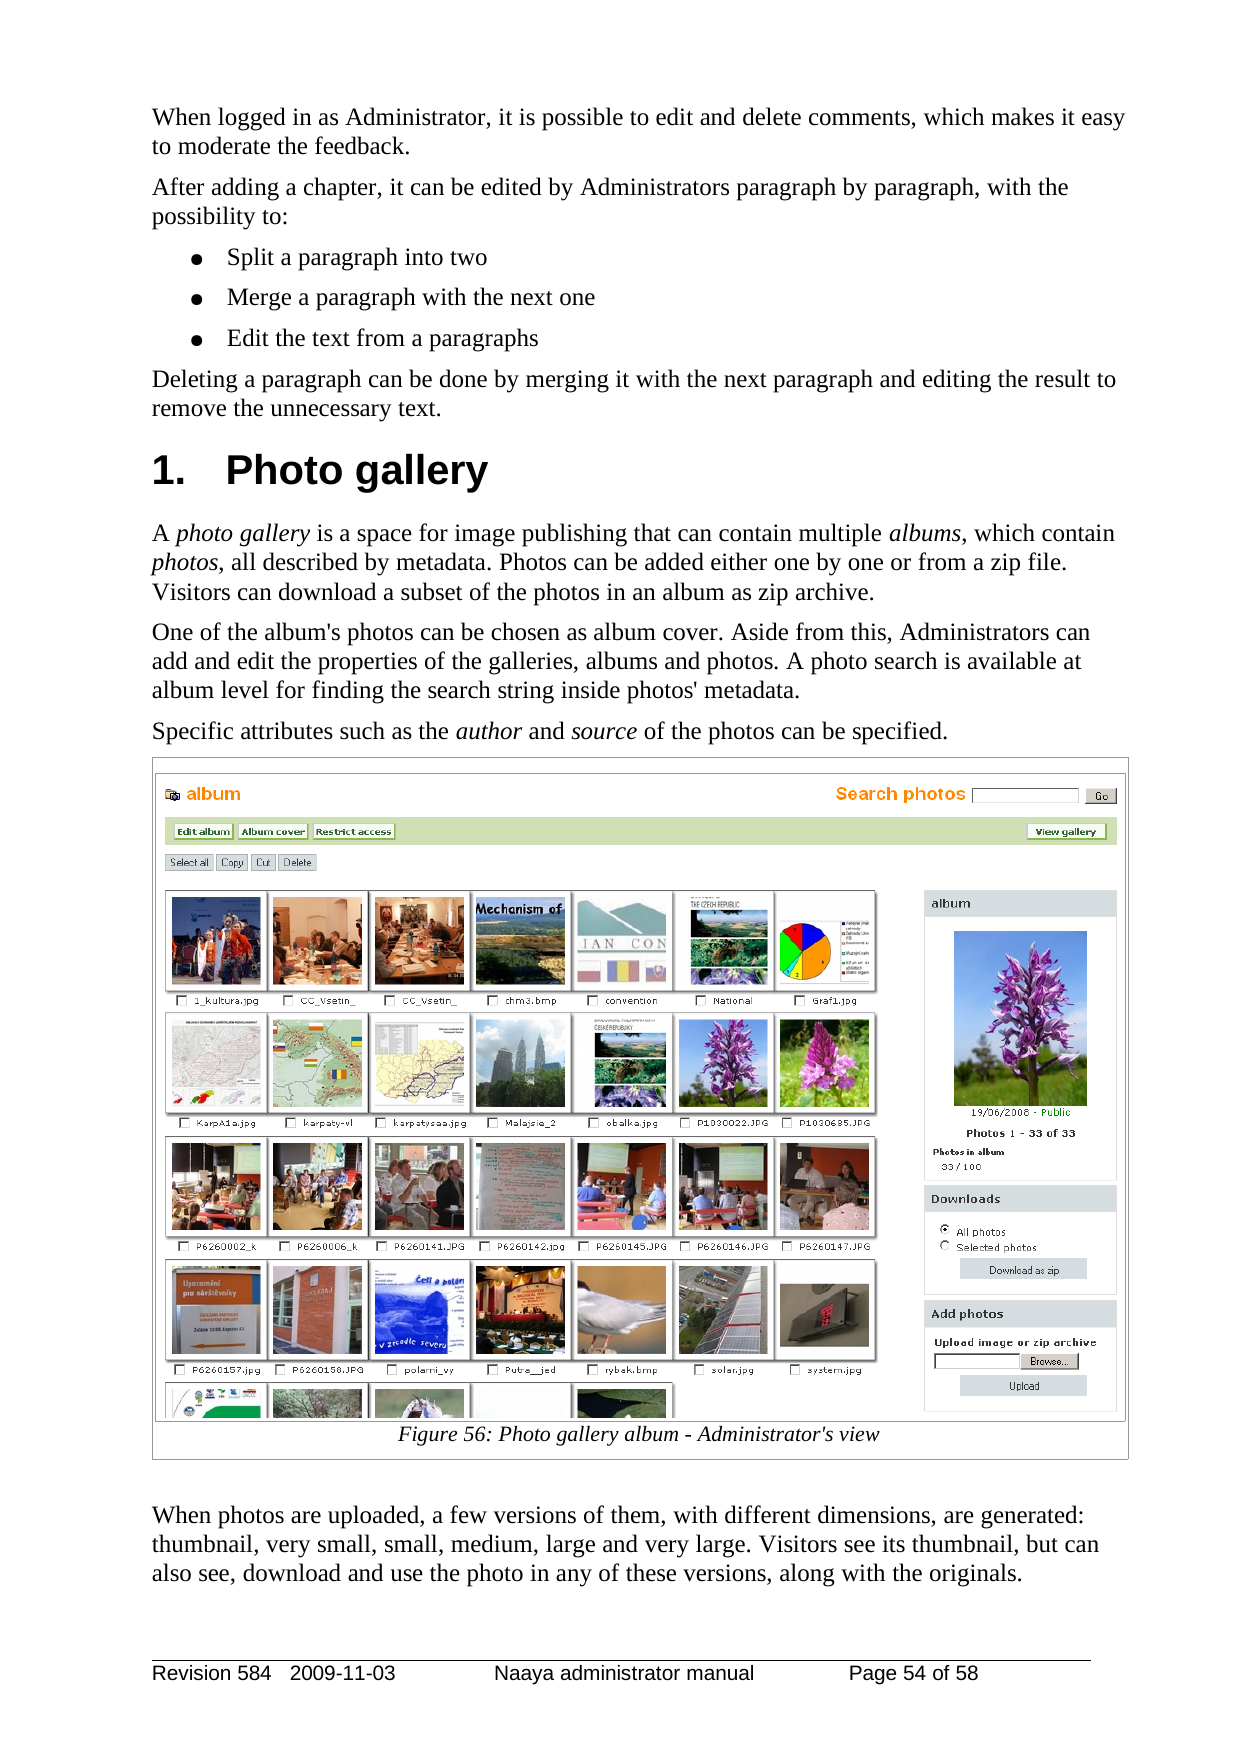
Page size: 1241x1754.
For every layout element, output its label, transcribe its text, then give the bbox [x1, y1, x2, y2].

list Split a paragraph into two [189, 241, 1128, 270]
text Figure 56: Photo gallery album - Administrator's view [155, 1422, 1125, 1446]
text Deleting a paragraph can be done by merging it with the next paragraph and editing the result to remove the unnecessary text. [152, 364, 1128, 422]
text When photos are uploaded, a few versions of them, with different dimensions, are generated: thumbnail, very small, small, medium, large and very large. Visitors see its thumbnail, but can also see, download and use the photo in any of these versions, along with the originals. [152, 1500, 1128, 1587]
subtitle Photo gallery [151, 446, 1128, 493]
text When logged in as Administrator, it is possible to edit and delete comments, which makes it easy to moderate the feedback. [152, 102, 1128, 160]
picture [158, 775, 1123, 1418]
text One of the album's photos can be chosen as album cover. Aside from this, Administrators can add and edit the properties of the galleries, albums and photos. A photo search is available at album level for finding the search string inside photos' metadata. [152, 617, 1128, 704]
list Merge a paragraph with the next one [189, 282, 1128, 311]
list Edit the text from a paragraphs [189, 323, 1128, 352]
text [156, 774, 1125, 1421]
text Specific attributes such as the author and source of the photos can be specified. [152, 716, 1128, 745]
text After adding a chapter, it can be edited by Administrators paragraph by paragraph, with the possibility to: [152, 171, 1128, 229]
text A photo gallery is a space for image publishing that can contain multiple albums, which contain photos, all described by metadata. Photos can be added either one by one or from a zip file. Visitors can download a subset of the photos in an album as zip archive. [152, 518, 1128, 605]
